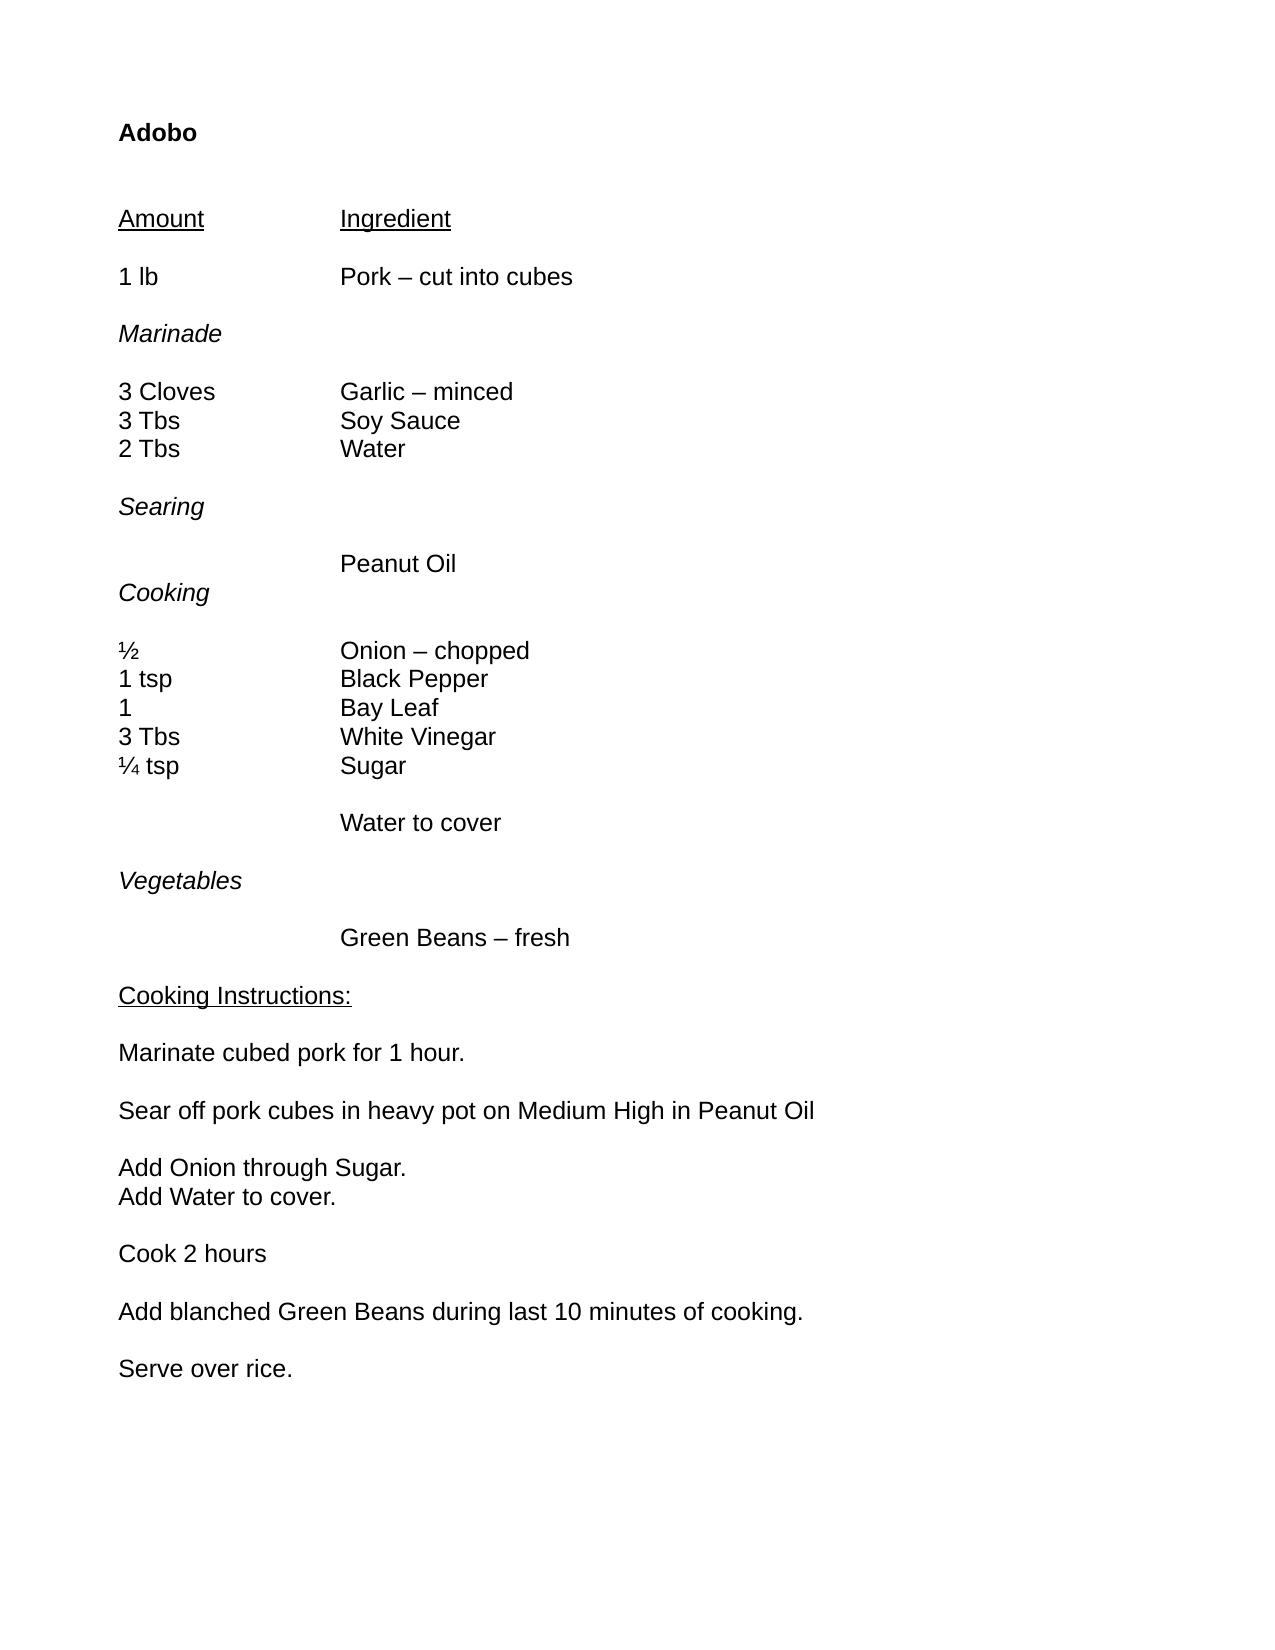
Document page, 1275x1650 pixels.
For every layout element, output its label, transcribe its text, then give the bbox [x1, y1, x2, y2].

text Add Onion through Sugar. [118, 1153, 1157, 1182]
text Cooking [118, 578, 1157, 607]
text Sear off pork cubes in heavy pot on Medium High in Peanut Oil [118, 1096, 1157, 1124]
text 1 lb Pork – cut into cubes [118, 262, 1157, 291]
text ½ Onion – chopped [118, 636, 1157, 664]
text 3 Cloves Garlic – minced [118, 377, 1157, 406]
text Marinade [118, 319, 1157, 348]
text 2 Tbs Water [118, 434, 1157, 463]
text Vegetables [118, 866, 1157, 894]
text 1 Bay Leaf [118, 693, 1157, 722]
text 1 tsp Black Pepper [118, 664, 1157, 693]
text Add blanched Green Beans during last 10 minutes of cooking. [118, 1297, 1157, 1326]
text Cooking Instructions: [118, 981, 1157, 1009]
text Adobo [118, 118, 1157, 147]
text Cook 2 hours [118, 1239, 1157, 1268]
text 3 Tbs White Vinegar [118, 722, 1157, 751]
text Peanut Oil [118, 549, 1157, 578]
text ¼ tsp Sugar [118, 751, 1157, 779]
text Amount Ingredient [118, 204, 1157, 233]
text Marinate cubed pork for 1 hour. [118, 1038, 1157, 1067]
text Water to cover [118, 808, 1157, 837]
text Searing [118, 492, 1157, 521]
text Serve over rice. [118, 1354, 1157, 1383]
text Green Beans – fresh [118, 923, 1157, 952]
text Add Water to cover. [118, 1182, 1157, 1211]
text 3 Tbs Soy Sauce [118, 406, 1157, 434]
